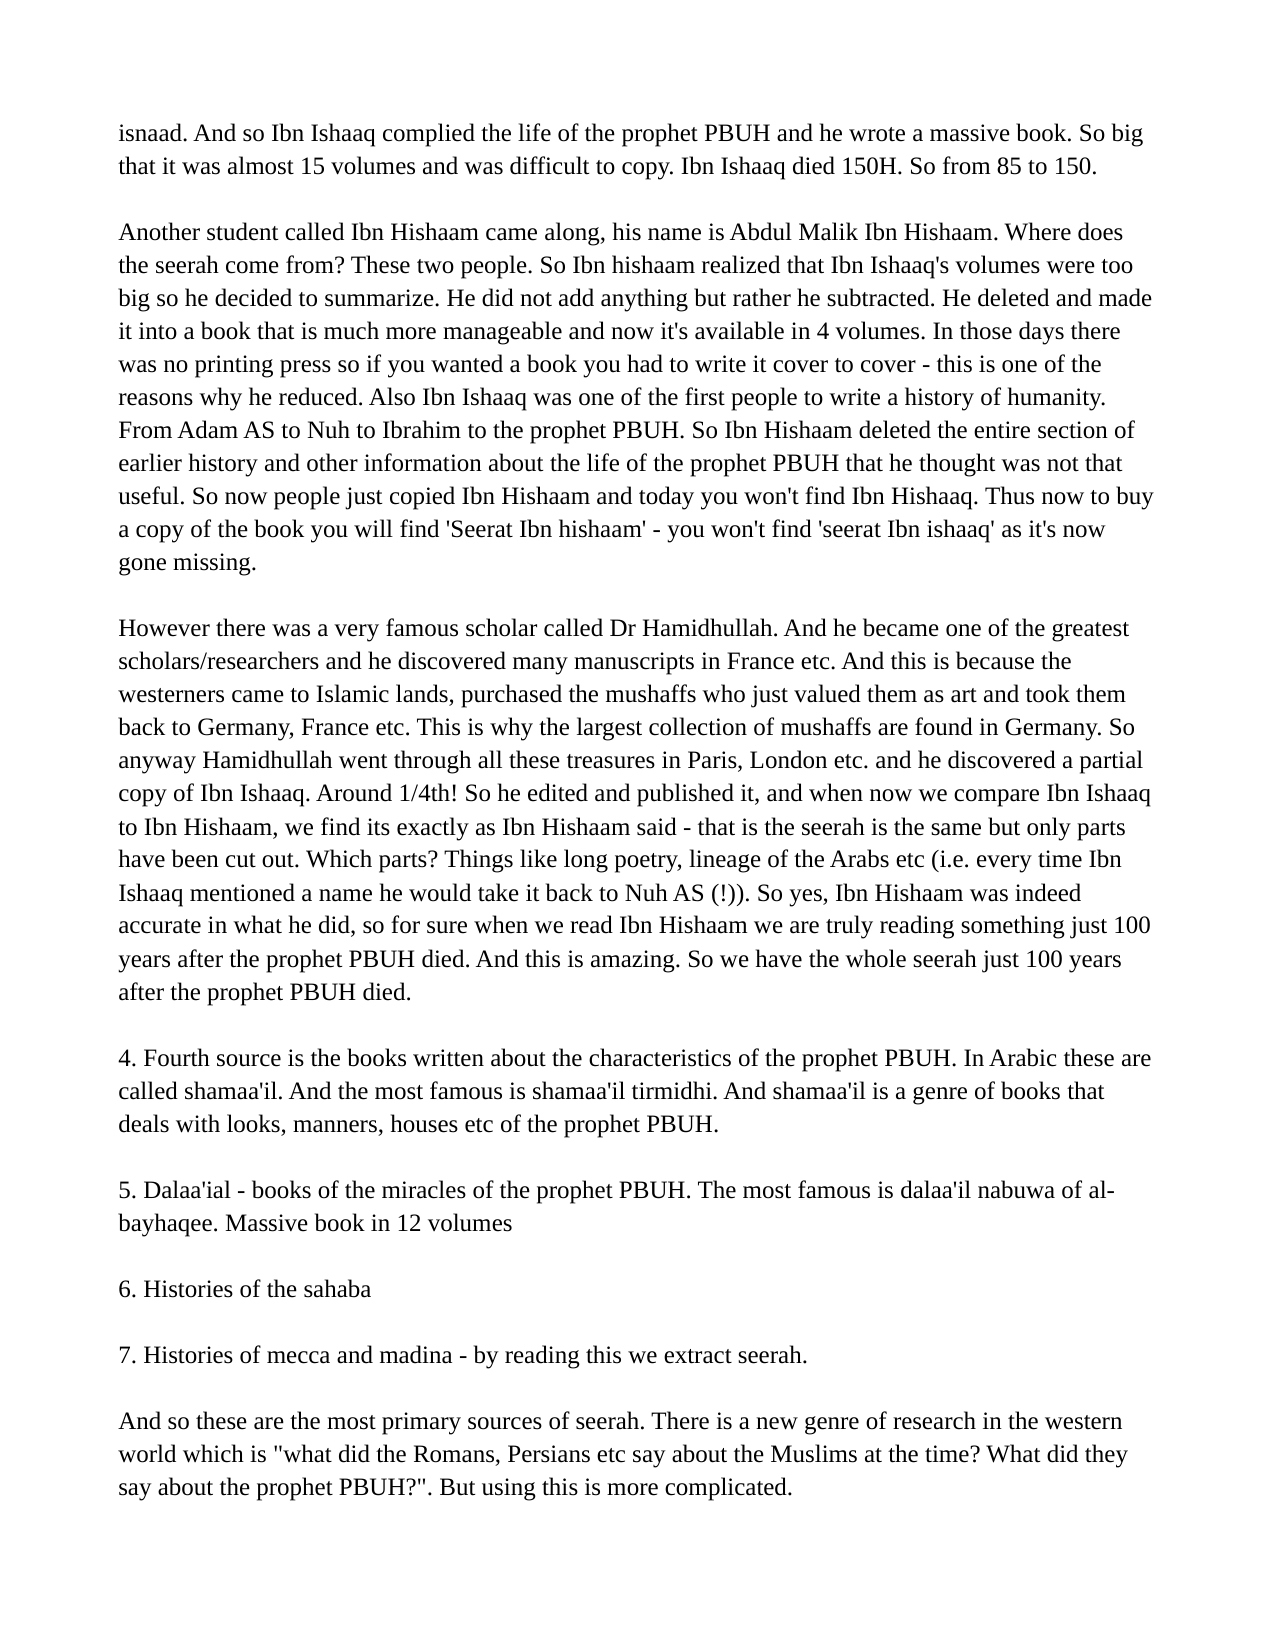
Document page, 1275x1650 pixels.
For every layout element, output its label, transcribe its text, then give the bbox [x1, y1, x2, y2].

text isnaad. And so Ibn Ishaaq complied the life of the prophet PBUH and he wrote a massive book. So big that it was almost 15 volumes and was difficult to copy. Ibn Ishaaq died 150H. So from 85 to 150. Another student called Ibn Hishaam came along, his name is Abdul Malik Ibn Hishaam. Where does the seerah come from? These two people. So Ibn hishaam realized that Ibn Ishaaq's volumes were too big so he decided to summarize. He did not add anything but rather he subtracted. He deleted and made it into a book that is much more manageable and now it's available in 4 volumes. In those days there was no printing press so if you wanted a book you had to write it cover to cover - this is one of the reasons why he reduced. Also Ibn Ishaaq was one of the first people to write a history of humanity. From Adam AS to Nuh to Ibrahim to the prophet PBUH. So Ibn Hishaam deleted the entire section of earlier history and other information about the life of the prophet PBUH that he thought was not that useful. So now people just copied Ibn Hishaam and today you won't find Ibn Hishaaq. Thus now to buy a copy of the book you will find 'Seerat Ibn hishaam' - you won't find 'seerat Ibn ishaaq' as it's now gone missing. However there was a very famous scholar called Dr Hamidhullah. And he became one of the greatest scholars/researchers and he discovered many manuscripts in France etc. And this is because the westerners came to Islamic lands, purchased the mushaffs who just valued them as art and took them back to Germany, France etc. This is why the largest collection of mushaffs are found in Germany. So anyway Hamidhullah went through all these treasures in Paris, London etc. and he discovered a partial copy of Ibn Ishaaq. Around 1/4th! So he edited and published it, and when now we compare Ibn Ishaaq to Ibn Hishaam, we find its exactly as Ibn Hishaam said - that is the seerah is the same but only parts have been cut out. Which parts? Things like long poetry, lineage of the Arabs etc (i.e. every time Ibn Ishaaq mentioned a name he would take it back to Nuh AS (!)). So yes, Ibn Hishaam was indeed accurate in what he did, so for sure when we read Ibn Hishaam we are truly reading something just 100 years after the prophet PBUH died. And this is amazing. So we have the whole seerah just 100 years after the prophet PBUH died. 4. Fourth source is the books written about the characteristics of the prophet PBUH. In Arabic these are called shamaa'il. And the most famous is shamaa'il tirmidhi. And shamaa'il is a genre of books that deals with looks, manners, houses etc of the prophet PBUH. 5. Dalaa'ial - books of the miracles of the prophet PBUH. The most famous is dalaa'il nabuwa of al-bayhaqee. Massive book in 12 volumes 6. Histories of the sahaba 7. Histories of mecca and madina - by reading this we extract seerah. And so these are the most primary sources of seerah. There is a new genre of research in the western world which is "what did the Romans, Persians etc say about the Muslims at the time? What did they say about the prophet PBUH?". But using this is more complicated. [118, 118, 1157, 1501]
